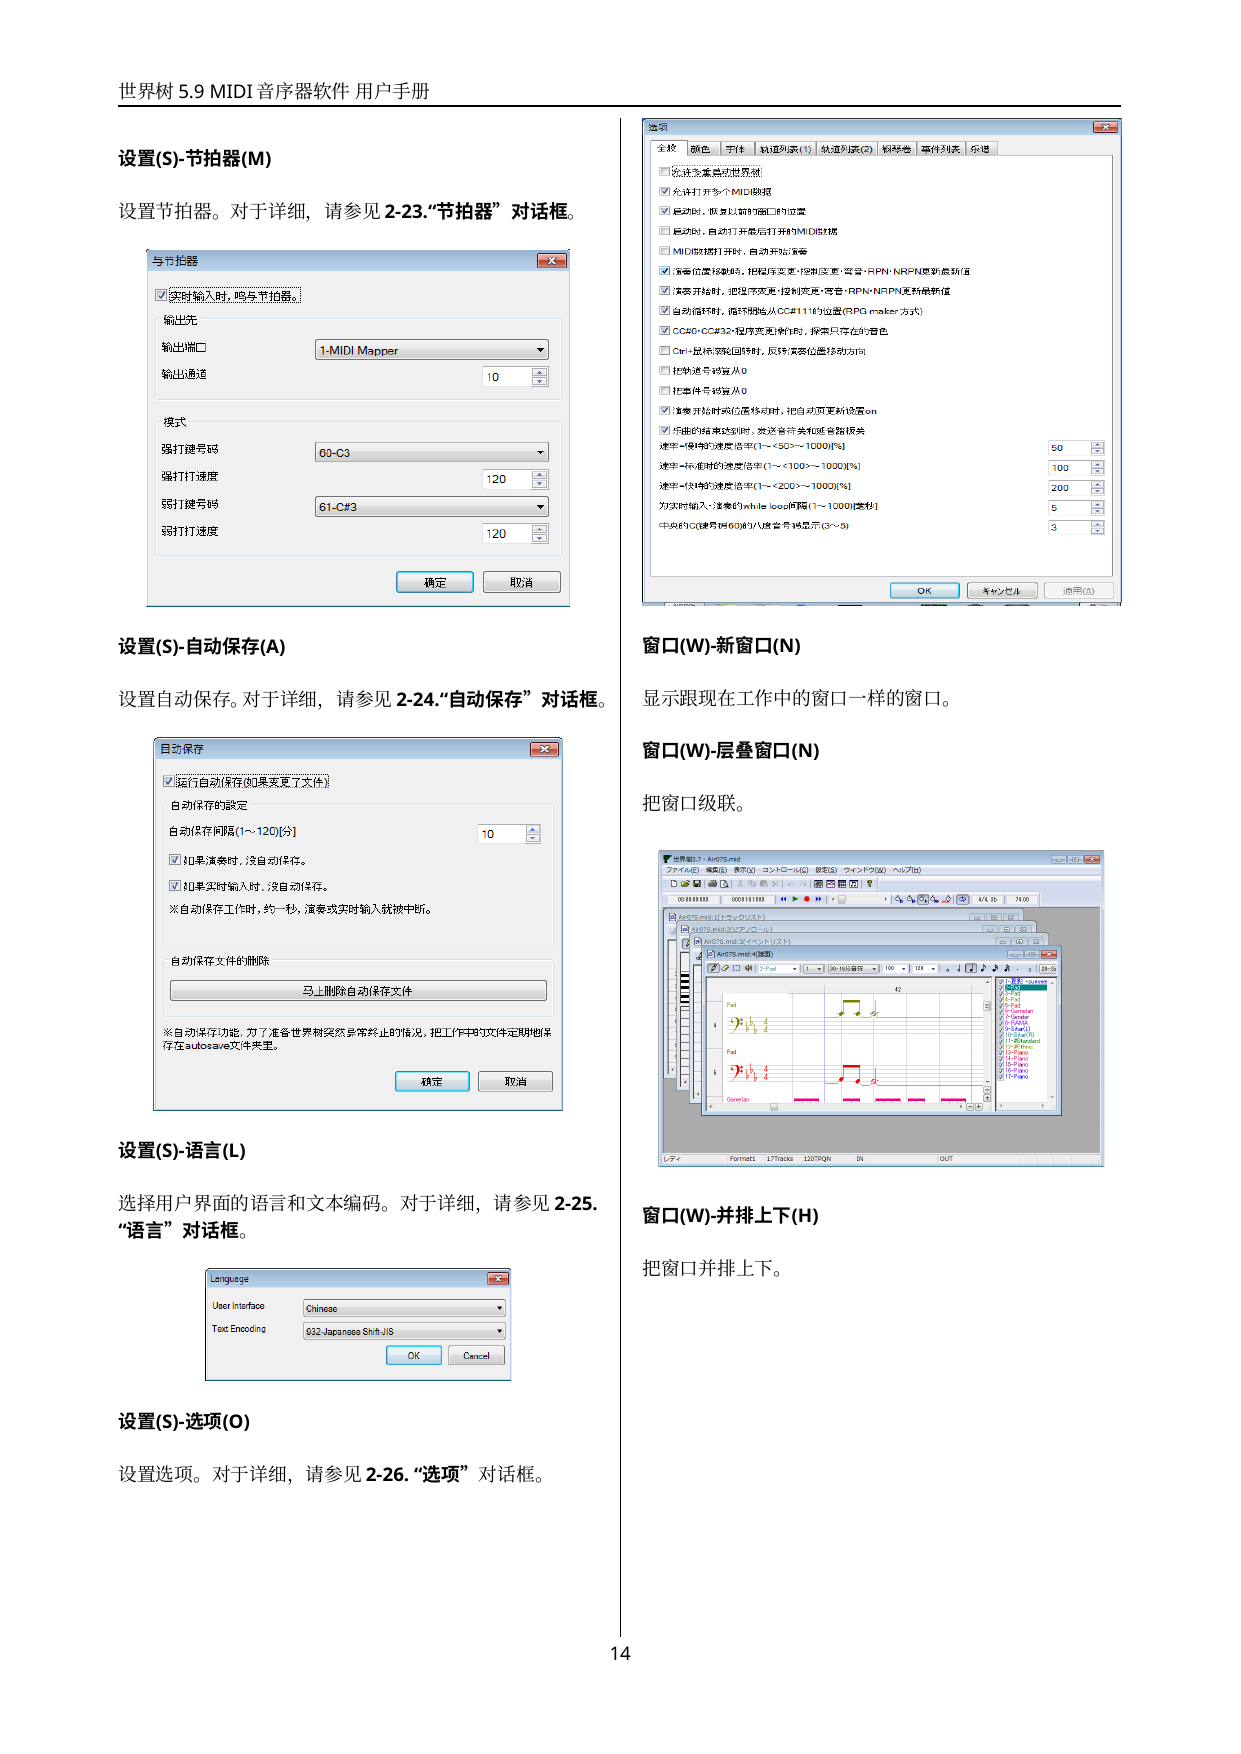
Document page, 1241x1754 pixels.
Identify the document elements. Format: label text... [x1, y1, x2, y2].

text 窗口(W)-新窗口(N) [642, 631, 1122, 658]
text 把窗口级联。 [642, 789, 1122, 816]
text 设置选项。对于详细，请参见2-26. “选项”对话框。 [118, 1459, 598, 1486]
text 设置(S)-自动保存(A) [118, 632, 598, 659]
text 设置(S)-节拍器(M) [118, 144, 598, 171]
text 显示跟现在工作中的窗口一样的窗口。 [642, 683, 1122, 711]
picture [205, 1268, 512, 1381]
text 把窗口并排上下。 [642, 1253, 1122, 1281]
text 选择用户界面的语言和文本编码。对于详细，请参见2-25. “语言”对话框。 [118, 1188, 598, 1243]
picture [658, 850, 1105, 1167]
text 窗口(W)-并排上下(H) [642, 1201, 1122, 1228]
picture [153, 737, 563, 1111]
text 设置(S)-语言(L) [118, 1136, 598, 1163]
text 窗口(W)-层叠窗口(N) [642, 736, 1122, 763]
text 设置(S)-选项(O) [118, 1407, 598, 1434]
picture [642, 118, 1122, 606]
picture [146, 249, 570, 607]
text 设置自动保存。对于详细，请参见2-24.“自动保存”对话框。 [118, 684, 598, 712]
text 设置节拍器。对于详细，请参见2-23.“节拍器”对话框。 [118, 196, 598, 223]
